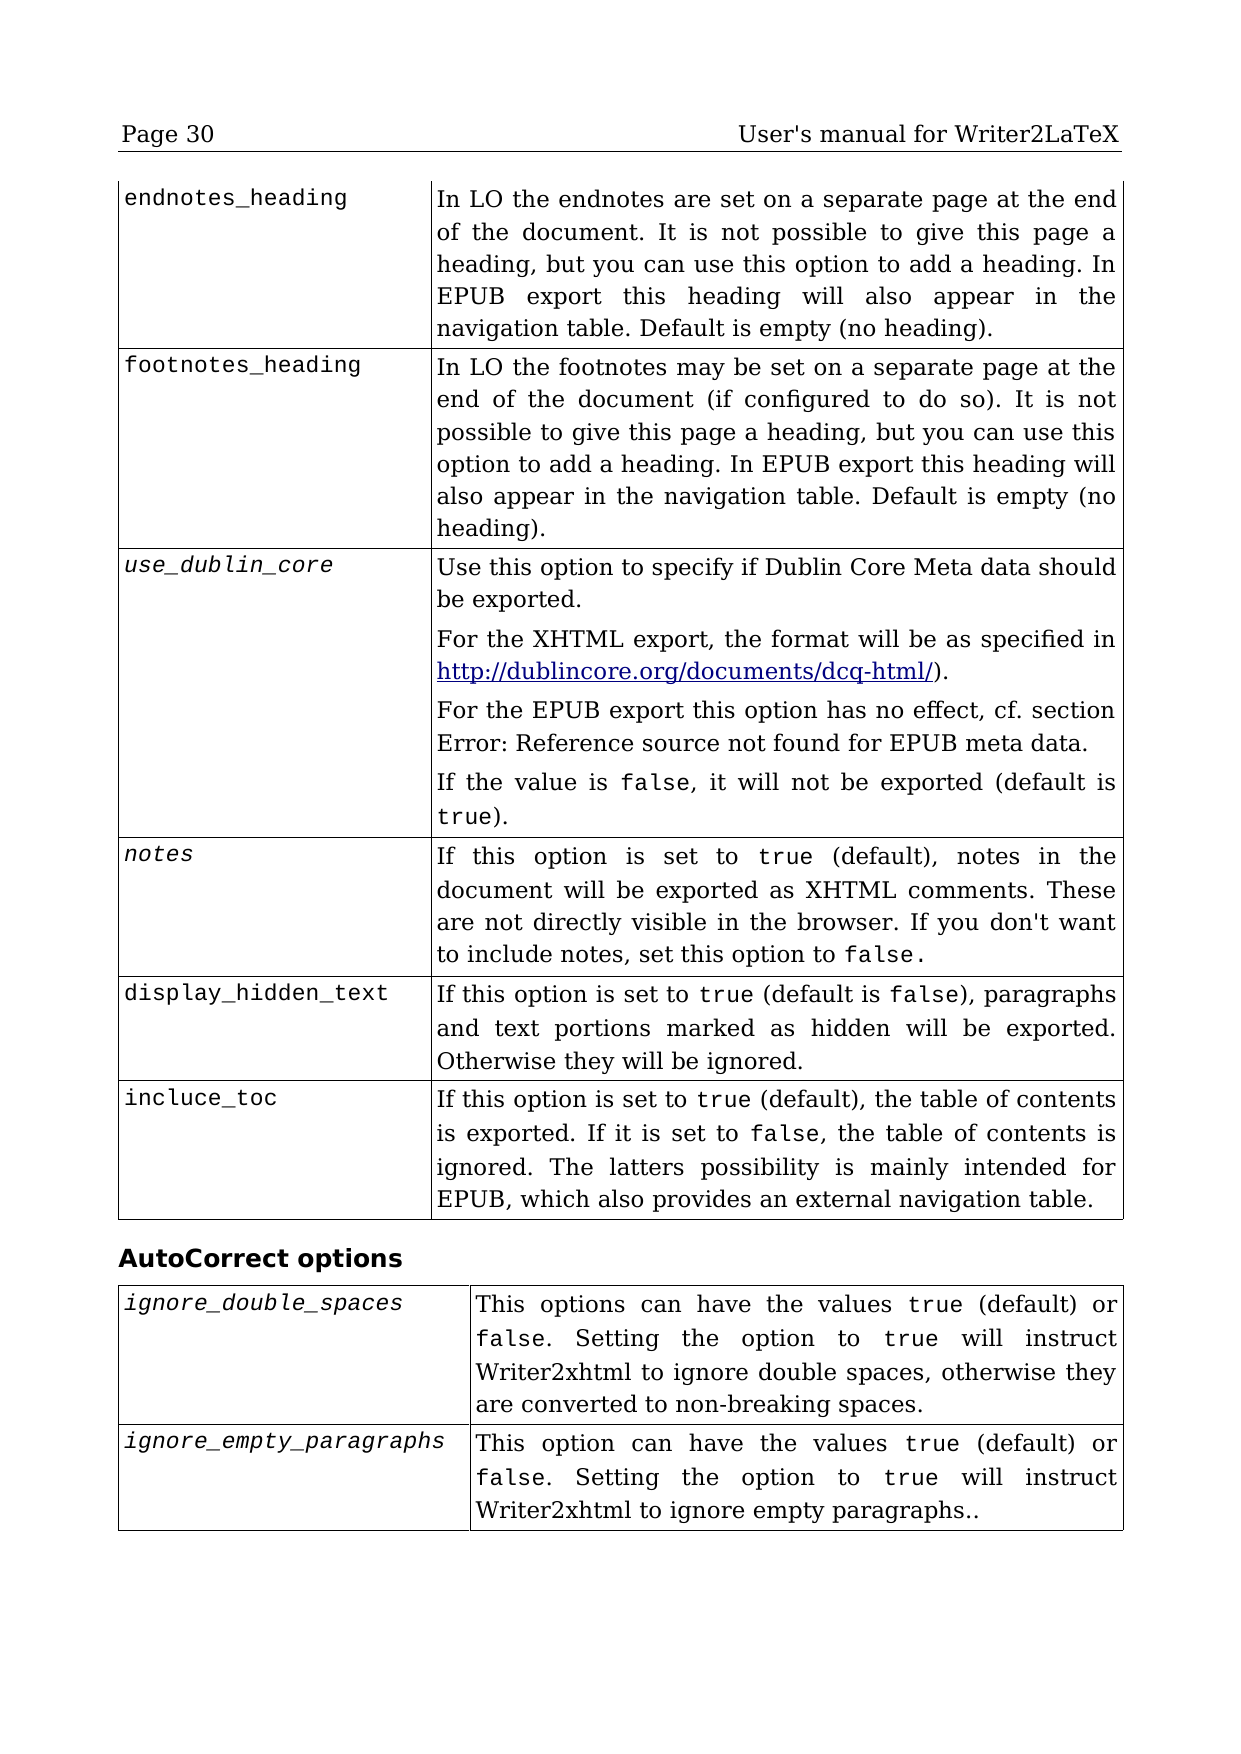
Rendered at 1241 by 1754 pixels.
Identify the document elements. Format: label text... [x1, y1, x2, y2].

table_cell If this option is set to true (default is false), paragraphs and text portions marked as hidden will be exported. Otherwise they will be ignored. [432, 977, 1123, 1080]
table_cell notes [119, 838, 431, 976]
table_cell This option can have the values true (default) or false. Setting the option to true will instruct Writer2xhtml to ignore empty paragraphs.. [471, 1425, 1123, 1530]
table_header This options can have the values true (default) or false. Setting the option to true will instruct Writer2xhtml to ignore double spaces, otherwise they are converted to non-breaking spaces. [471, 1286, 1123, 1424]
table_cell ignore_empty_paragraphs [119, 1425, 469, 1530]
table_cell If this option is set to true (default), notes in the document will be exported as XHTML comments. These are not directly visible in the browser. If you don't want to include notes, set this option to false. [432, 838, 1123, 976]
subtitle AutoCorrect options [118, 1244, 1122, 1273]
table_cell If this option is set to true (default), the table of contents is exported. If it is set to false, the table of contents is ignored. The latters possibility is mainly intended for EPUB, which also provides an external navigation table. [432, 1081, 1123, 1219]
table_cell In LO the endnotes are set on a separate page at the end of the document. It is not possible to give this page a heading, but you can use this option to add a heading. In EPUB export this heading will also appear in the navigation table. Default is empty (no heading). [432, 181, 1123, 348]
table_cell Use this option to specify if Dublin Core Meta data should be exported. For the XHTML export, the format will be as specified in http://dublincore.org/documents/dcq-html/). For the EPUB export this option has no effect, cf. section Fejl: Henvisningskilde ikke fundet for EPUB meta data. If the value is false, it will not be exported (default is true). [432, 549, 1123, 837]
table_header ignore_double_spaces [119, 1286, 469, 1424]
table_cell footnotes_heading [119, 349, 431, 548]
table_cell In LO the footnotes may be set on a separate page at the end of the document (if configured to do so). It is not possible to give this page a heading, but you can use this option to add a heading. In EPUB export this heading will also appear in the navigation table. Default is empty (no heading). [432, 349, 1123, 548]
table_cell use_dublin_core [119, 549, 431, 837]
table_cell endnotes_heading [119, 181, 431, 348]
table_cell display_hidden_text [119, 977, 431, 1080]
table_cell incluce_toc [119, 1081, 431, 1219]
